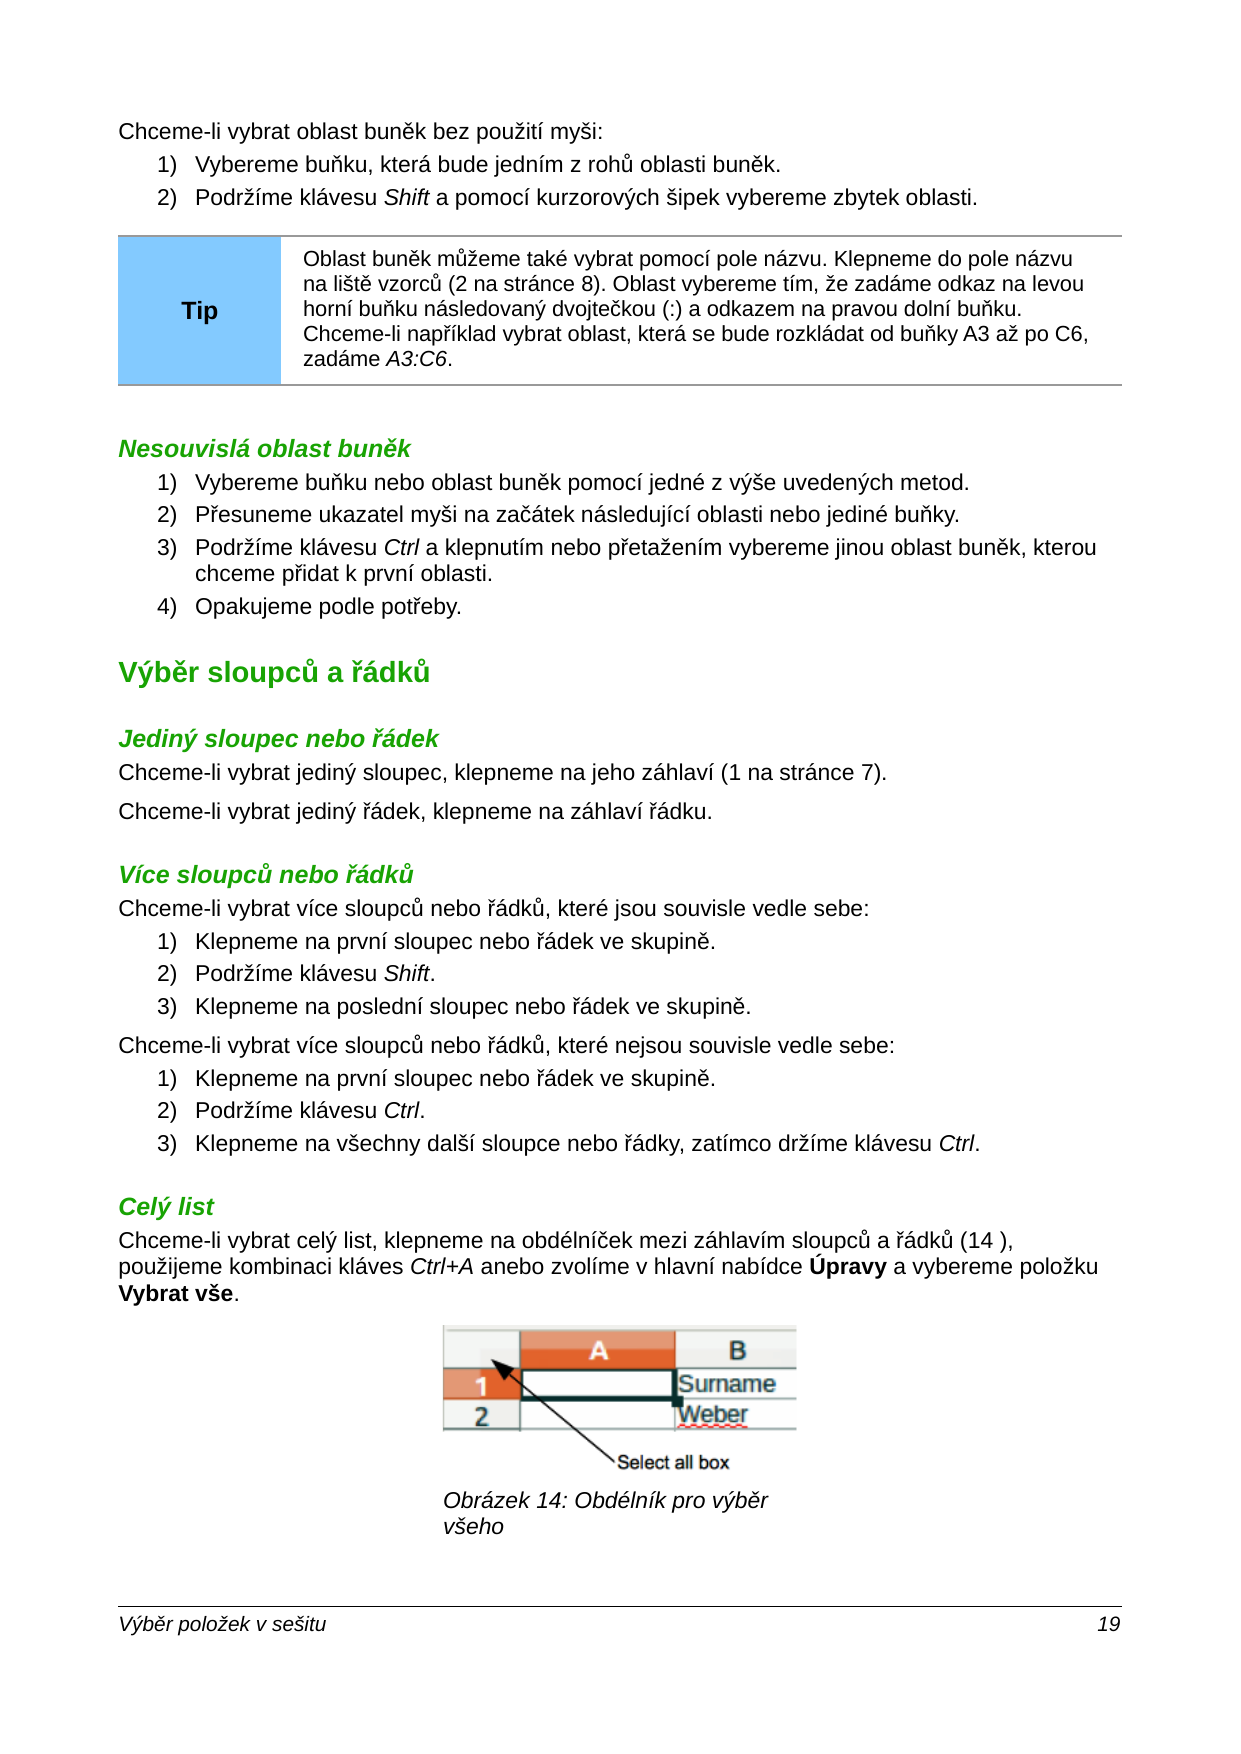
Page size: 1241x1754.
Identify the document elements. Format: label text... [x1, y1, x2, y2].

text Chceme-li vybrat jediný řádek, klepneme na záhlaví řádku. [118, 798, 1122, 824]
text Chceme-li vybrat celý list, klepneme na obdélníček mezi záhlavím sloupců a řádků (obrázek 14 ), použijeme kombinaci kláves Ctrl+A anebo zvolíme v hlavní nabídce Úpravy a vybereme položku Vybrat vše. [118, 1227, 1122, 1306]
subtitle Více sloupců nebo řádků [118, 860, 1122, 888]
list Vybereme buňku, která bude jedním z rohů oblasti buněk. [177, 151, 1122, 177]
subtitle Celý list [118, 1192, 1122, 1220]
list Klepneme na první sloupec nebo řádek ve skupině. [177, 928, 1122, 954]
table_header Oblast buněk můžeme také vybrat pomocí pole názvu. Klepneme do pole názvu na liště vzorců (obrázek 2 na stránce 7). Oblast vybereme tím, že zadáme odkaz na levou horní buňku následovaný dvojtečkou (:) a odkazem na pravou dolní buňku. Chceme-li například vybrat oblast, která se bude rozkládat od buňky A3 až po C6, zadáme A3:C6. [281, 237, 1122, 384]
text Obrázek 14: Obdélník pro výběr všeho [443, 1487, 797, 1539]
table_header Tip [118, 237, 281, 384]
list Klepneme na poslední sloupec nebo řádek ve skupině. [177, 993, 1122, 1019]
list Podržíme klávesu Shift. [177, 960, 1122, 987]
list Opakujeme podle potřeby. [177, 593, 1122, 619]
subtitle Jediný sloupec nebo řádek [118, 724, 1122, 752]
list Chceme-li vybrat oblast buněk bez použití myši: [118, 118, 1122, 144]
list Podržíme klávesu Ctrl a klepnutím nebo přetažením vybereme jinou oblast buněk, kterou chceme přidat k první oblasti. [177, 534, 1122, 587]
list Podržíme klávesu Shift a pomocí kurzorových šipek vybereme zbytek oblasti. [177, 183, 1122, 210]
list Klepneme na všechny další sloupce nebo řádky, zatímco držíme klávesu Ctrl. [177, 1130, 1122, 1156]
list Chceme-li vybrat více sloupců nebo řádků, které nejsou souvisle vedle sebe: [118, 1032, 1122, 1058]
picture [442, 1325, 798, 1481]
list Podržíme klávesu Ctrl. [177, 1097, 1122, 1123]
text Chceme-li vybrat jediný sloupec, klepneme na jeho záhlaví (obrázek 1 na stránce 6). [118, 759, 1122, 785]
list Chceme-li vybrat více sloupců nebo řádků, které jsou souvisle vedle sebe: [118, 895, 1122, 921]
list Vybereme buňku nebo oblast buněk pomocí jedné z výše uvedených metod. [177, 469, 1122, 495]
subtitle Výběr sloupců a řádků [118, 655, 1122, 688]
list Přesuneme ukazatel myši na začátek následující oblasti nebo jediné buňky. [177, 501, 1122, 528]
subtitle Nesouvislá oblast buněk [118, 433, 1122, 462]
list Klepneme na první sloupec nebo řádek ve skupině. [177, 1064, 1122, 1091]
